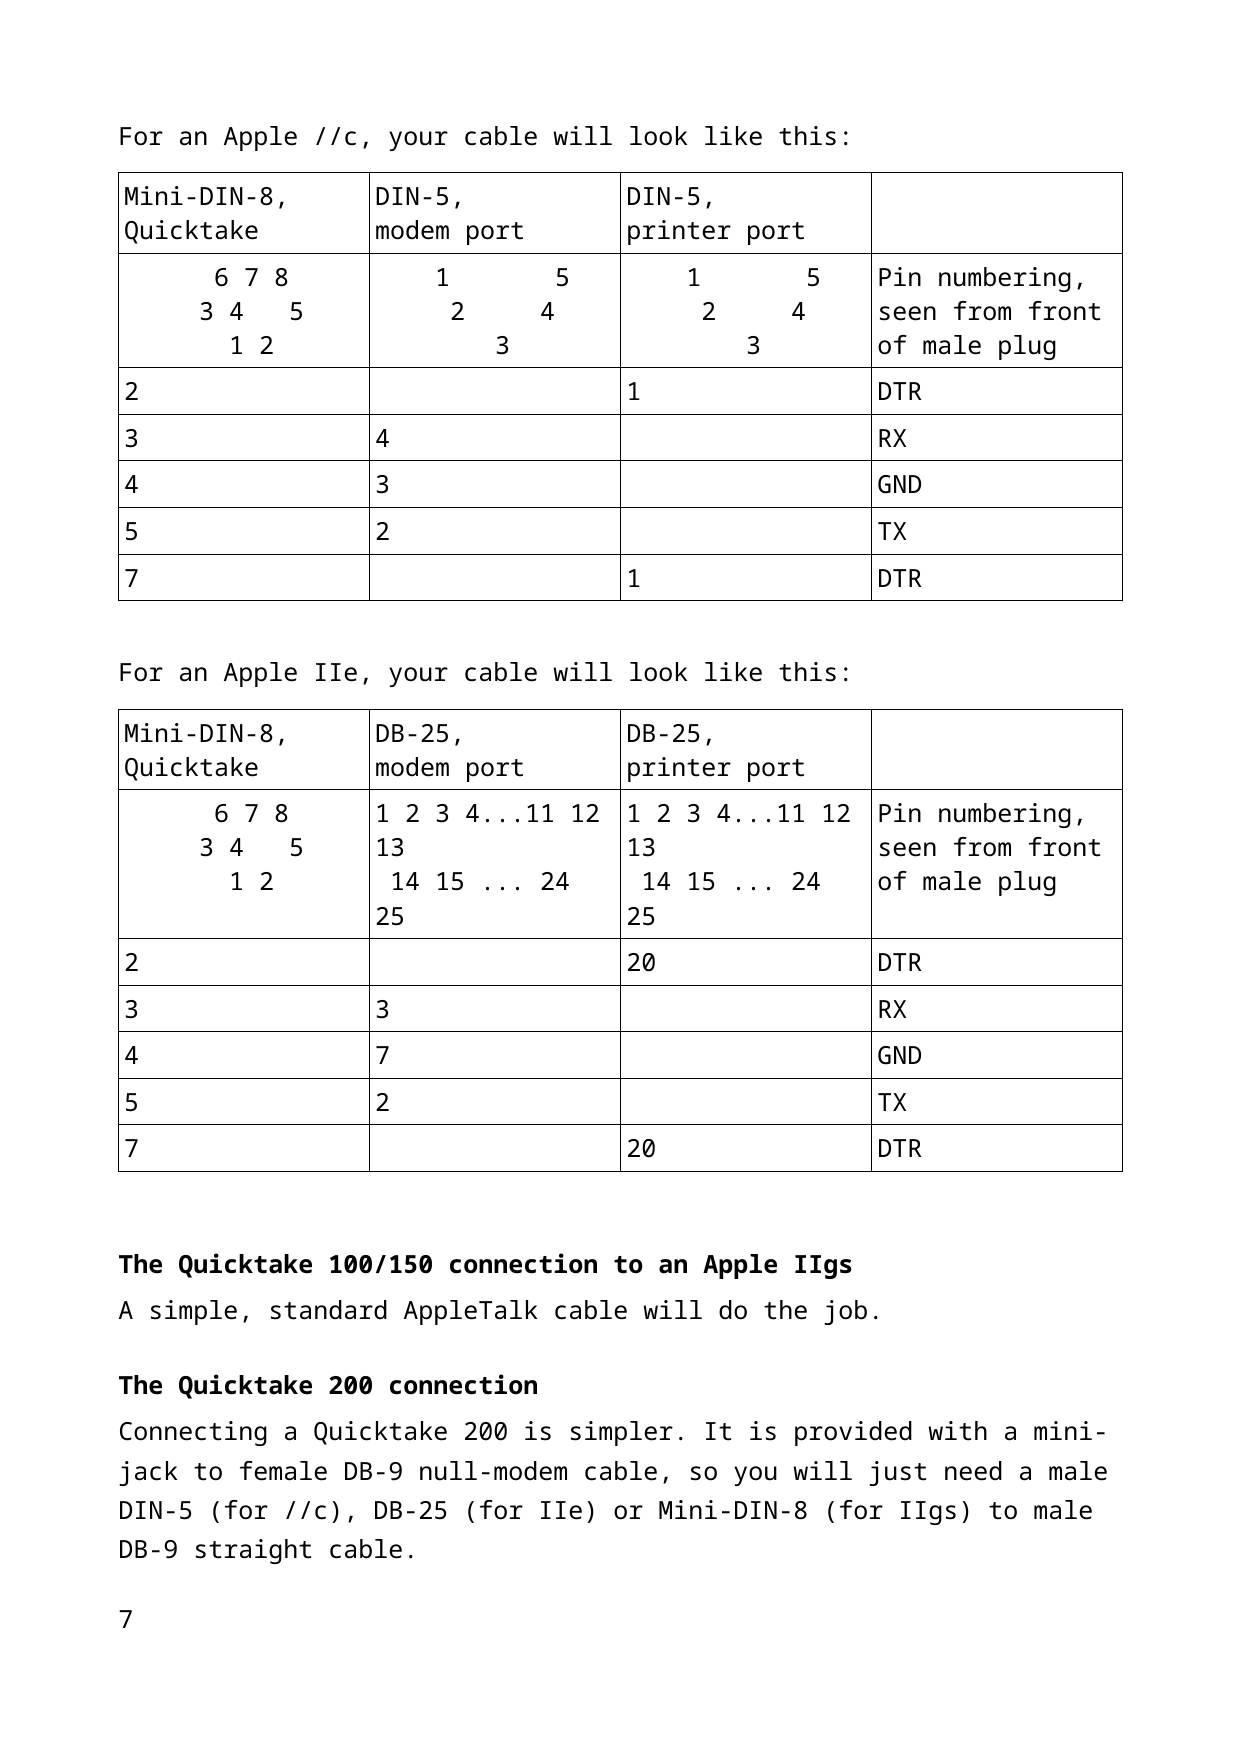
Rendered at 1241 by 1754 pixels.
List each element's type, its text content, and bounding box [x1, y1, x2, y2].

table_cell [370, 1125, 620, 1171]
table_cell 4 [119, 461, 369, 507]
table_cell 2 [119, 368, 369, 414]
table_cell 4 [370, 415, 620, 460]
table_cell 1 2 3 4...11 12 13 14 15 ... 24 25 [621, 790, 871, 938]
table_cell 5 [119, 1079, 369, 1124]
table_cell 1 2 3 4...11 12 13 14 15 ... 24 25 [370, 790, 620, 938]
table_cell GND [872, 1032, 1122, 1078]
table_cell 2 [370, 508, 620, 553]
table_cell 7 [119, 555, 369, 600]
table_cell [370, 368, 620, 414]
table_cell 1 5 2 4 3 [370, 254, 620, 367]
table_cell 5 [119, 508, 369, 553]
text Connecting a Quicktake 200 is simpler. It is provided with a mini-jack to female DB-9 null-modem cable, so you will just need a male DIN-5 (for //c), DB-25 (for IIe) or Mini-DIN-8 (for IIgs) to male DB-9 straight cable. [118, 1414, 1122, 1566]
table_cell RX [872, 986, 1122, 1031]
table_cell DTR [872, 368, 1122, 414]
table_cell RX [872, 415, 1122, 460]
table_cell 7 [370, 1032, 620, 1078]
text A simple, standard AppleTalk cable will do the job. [118, 1293, 1122, 1327]
table_cell [621, 415, 871, 460]
table_header Mini-DIN-8, Quicktake [119, 710, 369, 789]
table_header DB-25, modem port [370, 710, 620, 789]
table_header DIN-5, modem port [370, 173, 620, 252]
table_cell 20 [621, 1125, 871, 1171]
table_cell [621, 1079, 871, 1124]
table_cell 2 [119, 939, 369, 984]
table_cell [621, 1032, 871, 1078]
table_cell DTR [872, 939, 1122, 984]
table_cell DTR [872, 555, 1122, 600]
table_header DB-25, printer port [621, 710, 871, 789]
text For an Apple IIe, your cable will look like this: [118, 655, 1122, 689]
table_cell 7 [119, 1125, 369, 1171]
text For an Apple //c, your cable will look like this: [118, 118, 1122, 152]
table_cell [621, 986, 871, 1031]
table_cell [370, 555, 620, 600]
table_cell 3 [119, 986, 369, 1031]
table_cell 6 7 8 3 4 5 1 2 [119, 254, 369, 367]
table_cell [370, 939, 620, 984]
table_header DIN-5, printer port [621, 173, 871, 252]
subtitle The Quicktake 200 connection [118, 1367, 1122, 1402]
table_cell 6 7 8 3 4 5 1 2 [119, 790, 369, 938]
table_cell Pin numbering, seen from front of male plug [872, 790, 1122, 938]
table_cell 3 [370, 461, 620, 507]
table_cell 3 [119, 415, 369, 460]
table_cell TX [872, 1079, 1122, 1124]
table_cell DTR [872, 1125, 1122, 1171]
table_cell GND [872, 461, 1122, 507]
table_cell 20 [621, 939, 871, 984]
table_cell 3 [370, 986, 620, 1031]
subtitle The Quicktake 100/150 connection to an Apple IIgs [118, 1246, 1122, 1280]
table_cell [621, 508, 871, 553]
table_cell [621, 461, 871, 507]
table_header Mini-DIN-8, Quicktake [119, 173, 369, 252]
table_cell 2 [370, 1079, 620, 1124]
table_cell 1 [621, 368, 871, 414]
table_cell 1 5 2 4 3 [621, 254, 871, 367]
table_cell Pin numbering, seen from front of male plug [872, 254, 1122, 367]
table_header [872, 710, 1122, 789]
table_cell TX [872, 508, 1122, 553]
table_cell 4 [119, 1032, 369, 1078]
table_cell 1 [621, 555, 871, 600]
table_header [872, 173, 1122, 252]
